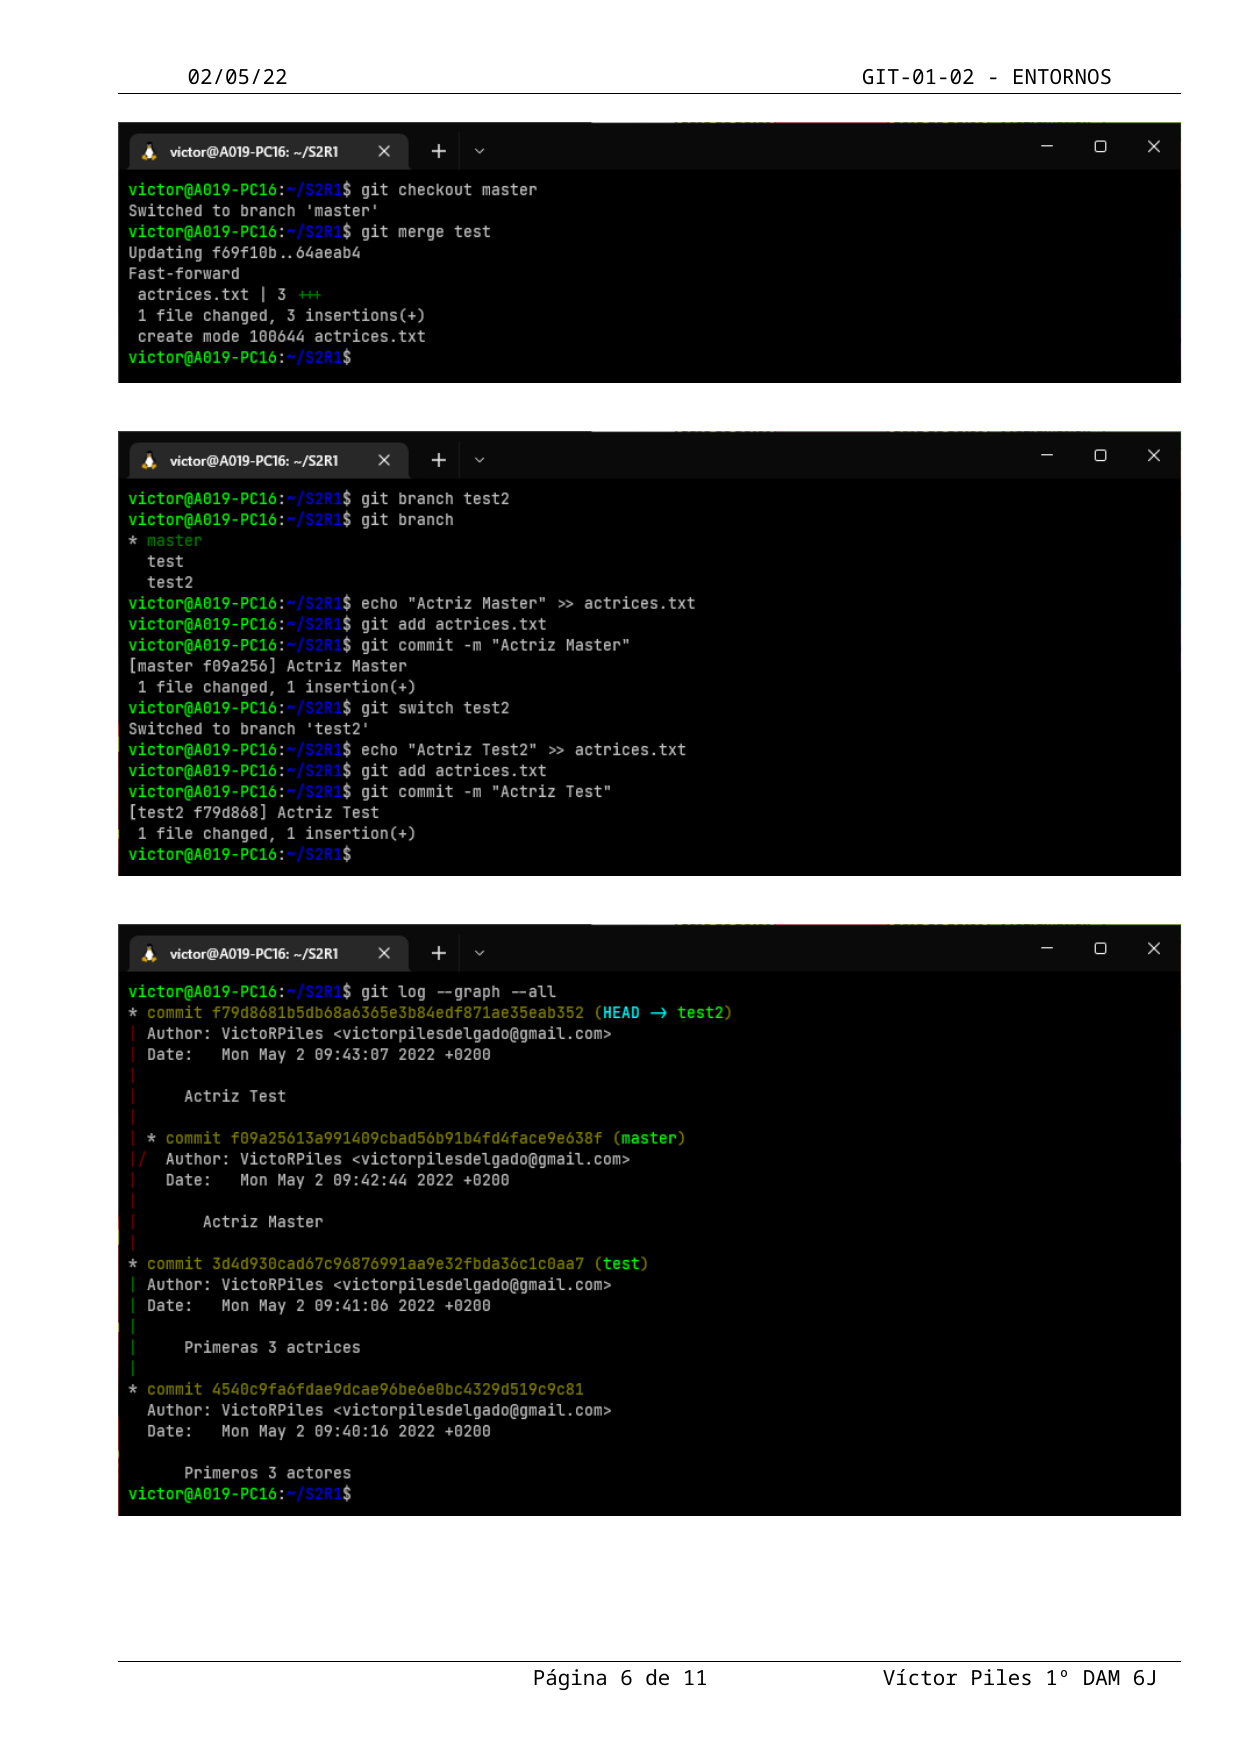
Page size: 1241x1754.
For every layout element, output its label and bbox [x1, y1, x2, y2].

picture [118, 431, 1182, 876]
picture [118, 122, 1182, 383]
picture [118, 924, 1182, 1516]
